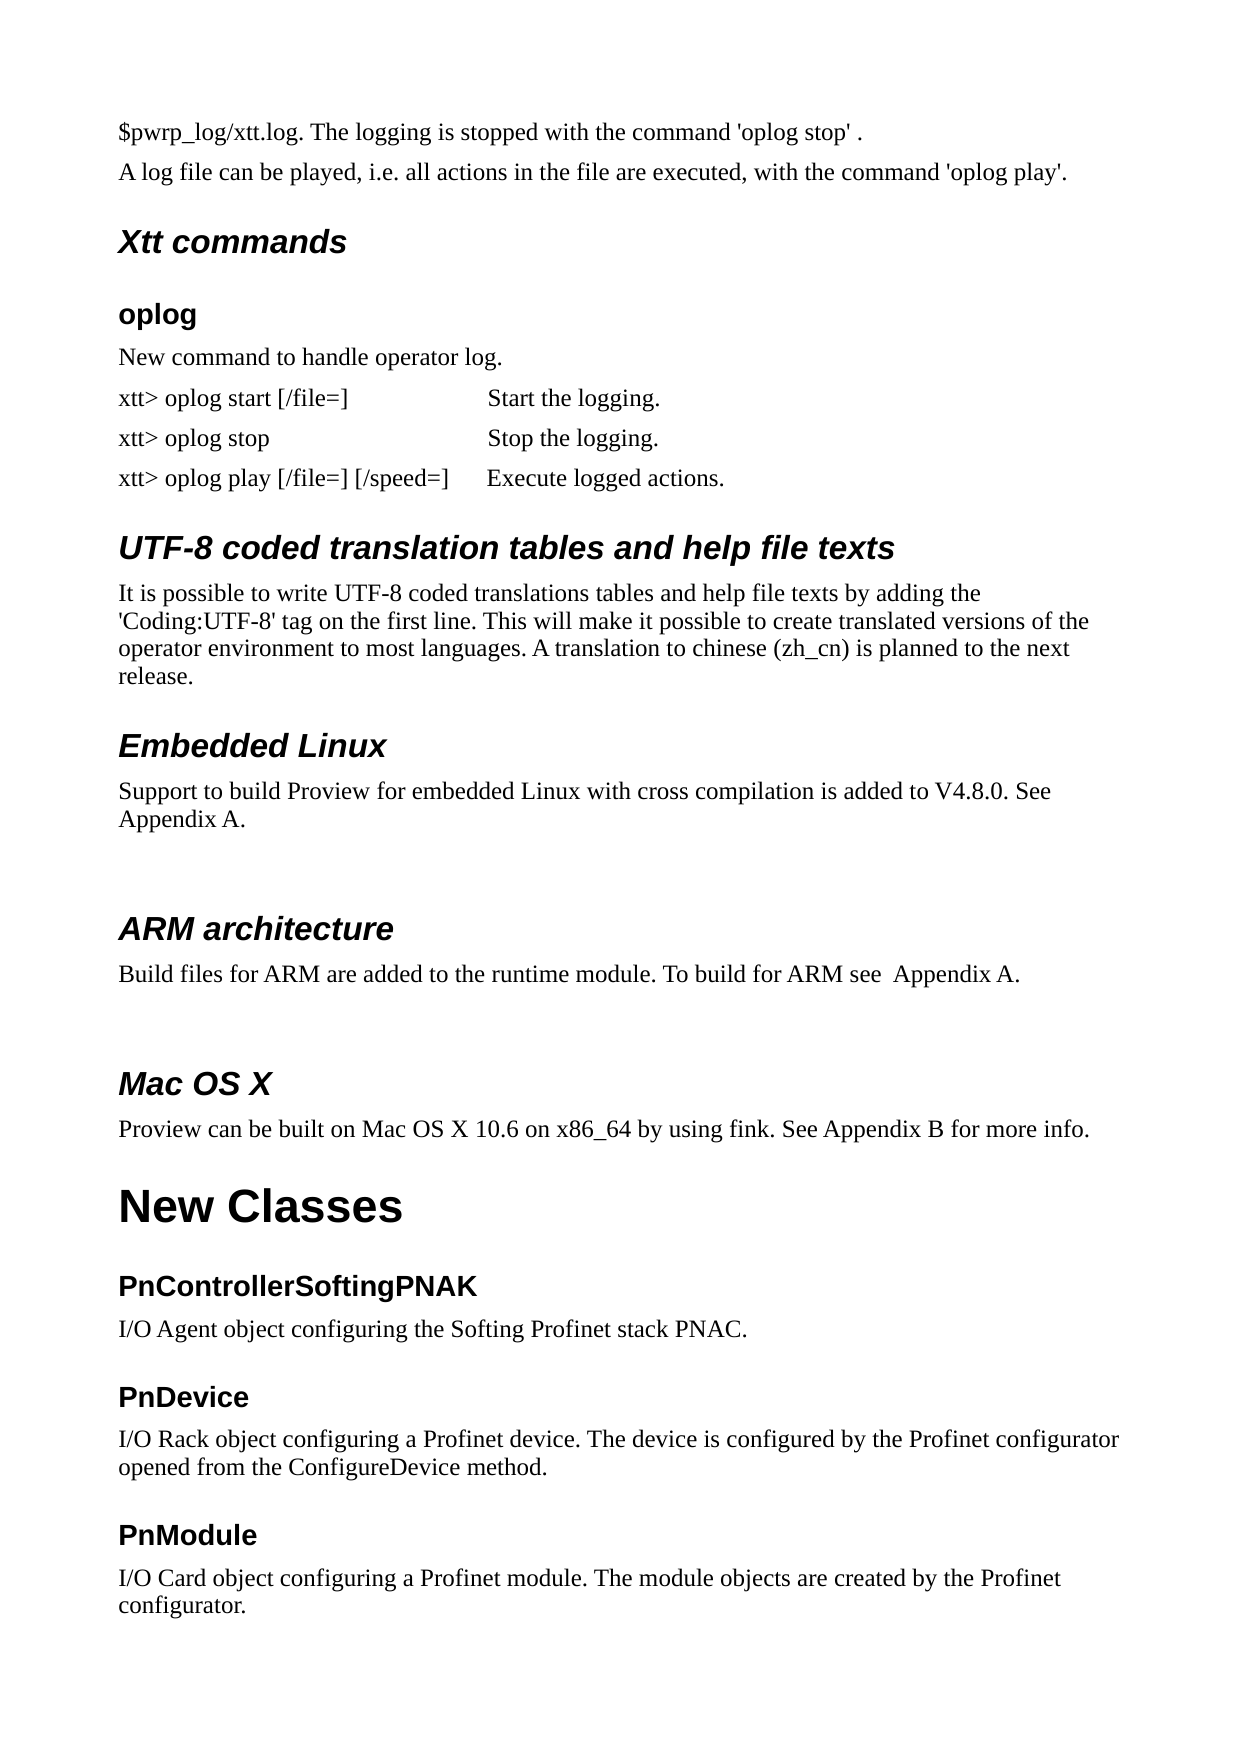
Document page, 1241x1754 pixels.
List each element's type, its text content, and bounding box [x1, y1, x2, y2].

text xtt> oplog play [/file=] [/speed=] Execute logged actions. [118, 464, 1122, 492]
text Build files for ARM are added to the runtime module. To build for ARM see Appendix A. [118, 960, 1122, 988]
subtitle New Classes [118, 1181, 1122, 1233]
subtitle PnDevice [118, 1381, 1122, 1413]
text xtt> oplog start [/file=] Start the logging. [118, 384, 1122, 411]
text $pwrp_log/xtt.log. The logging is stopped with the command 'oplog stop' . [118, 118, 1122, 146]
subtitle ARM architecture [118, 910, 1122, 948]
subtitle Mac OS X [118, 1066, 1122, 1103]
subtitle Xtt commands [118, 223, 1122, 261]
text It is possible to write UTF-8 coded translations tables and help file texts by adding the 'Coding:UTF-8' tag on the first line. This will make it possible to create translated versions of the operator environment to most languages. A translation to chinese (zh_cn) is planned to the next release. [118, 579, 1122, 690]
text Support to build Proview for embedded Linux with cross compilation is added to V4.8.0. See Appendix A. [118, 777, 1122, 833]
subtitle UTF-8 coded translation tables and help file texts [118, 529, 1122, 567]
subtitle Embedded Linux [118, 727, 1122, 765]
subtitle PnControllerSoftingPNAK [118, 1270, 1122, 1303]
subtitle oplog [118, 298, 1122, 331]
text Proview can be built on Mac OS X 10.6 on x86_64 by using fink. See Appendix B for more info. [118, 1115, 1122, 1143]
text xtt> oplog stop Stop the logging. [118, 424, 1122, 452]
text I/O Card object configuring a Profinet module. The module objects are created by the Profinet configurator. [118, 1564, 1122, 1619]
text A log file can be played, i.e. all actions in the file are executed, with the command 'oplog play'. [118, 158, 1122, 186]
subtitle PnModule [118, 1518, 1122, 1551]
text I/O Rack object configuring a Profinet device. The device is configured by the Profinet configurator opened from the ConfigureDevice method. [118, 1426, 1122, 1481]
text I/O Agent object configuring the Softing Profinet stack PNAC. [118, 1315, 1122, 1343]
text New command to handle operator log. [118, 343, 1122, 371]
